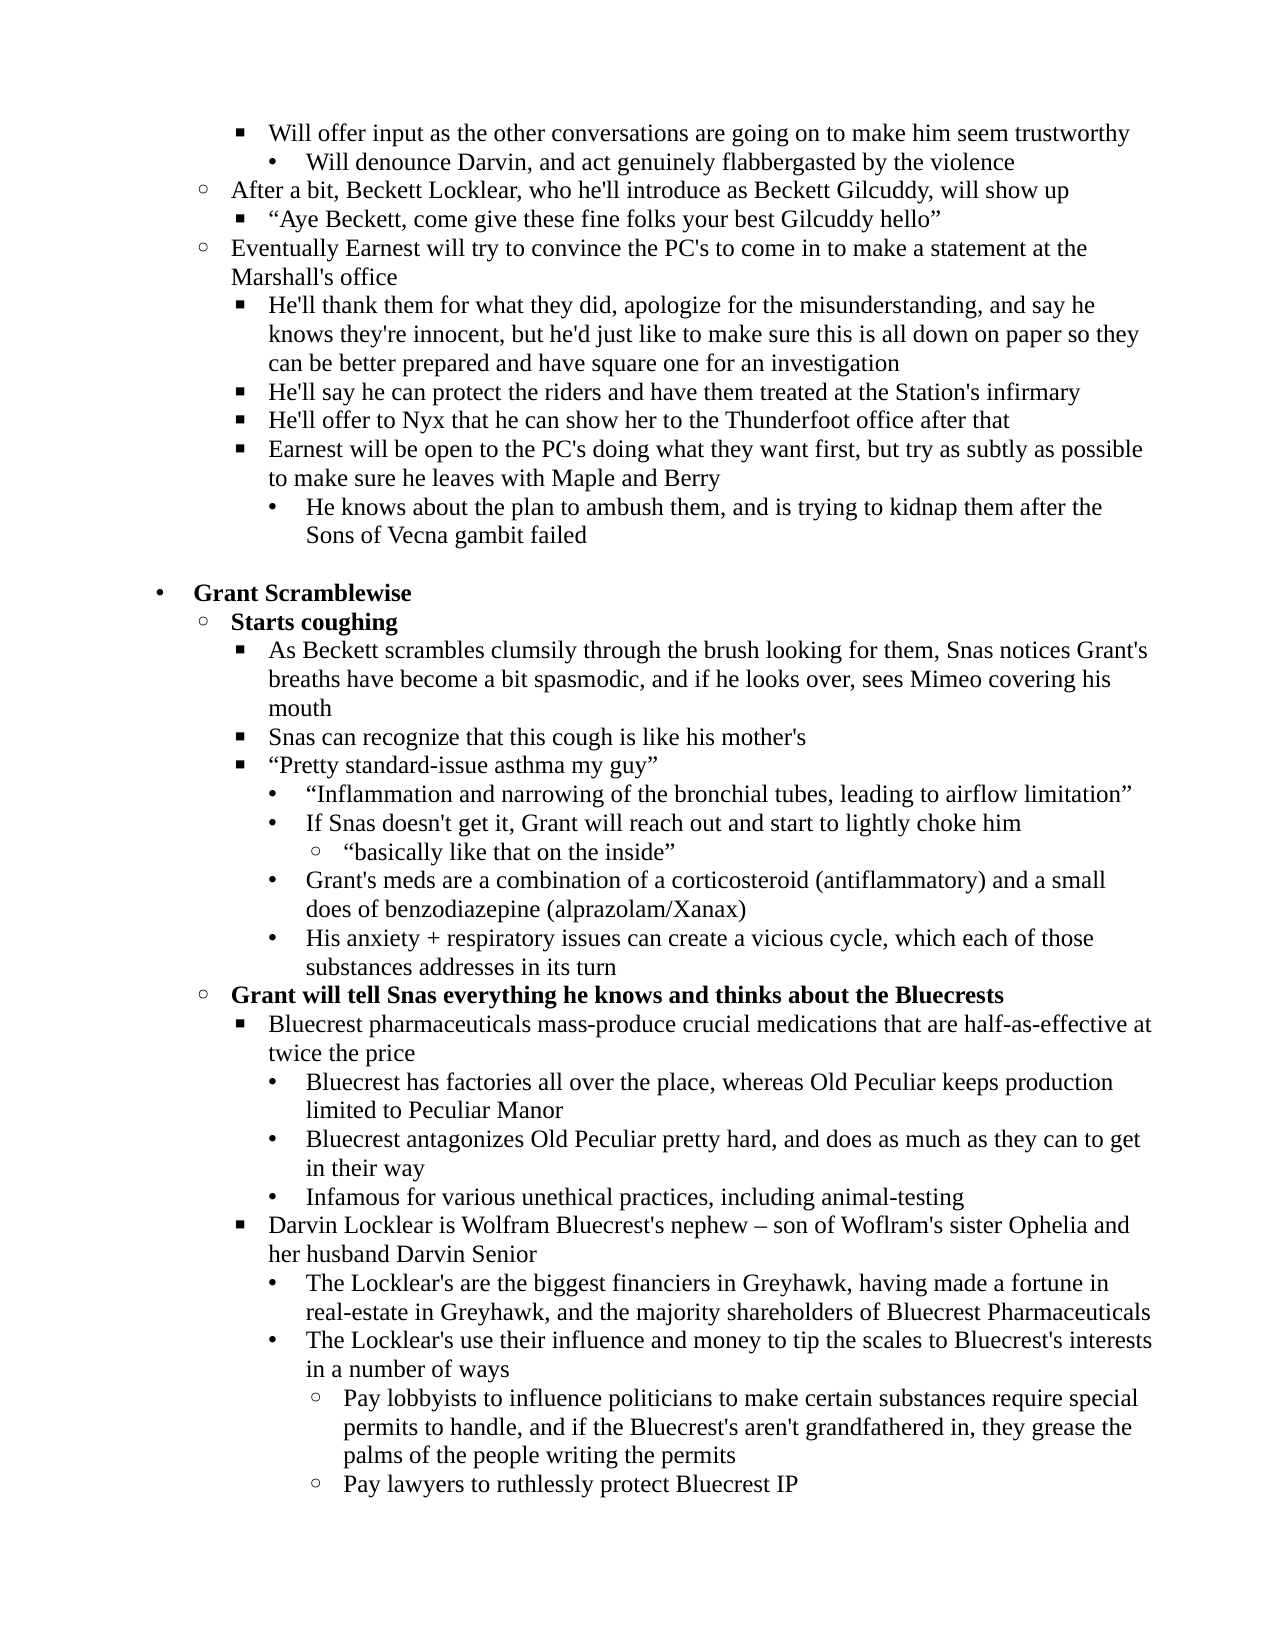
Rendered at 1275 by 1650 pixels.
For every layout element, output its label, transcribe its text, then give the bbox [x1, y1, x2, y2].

list Bluecrest antagonizes Old Peculiar pretty hard, and does as much as they can to get in their way [268, 1124, 1157, 1182]
list Snas can recognize that this cough is like his mother's [231, 722, 1157, 751]
list Darvin Locklear is Wolfram Bluecrest's nephew – son of Woflram's sister Ophelia and her husband Darvin Senior [231, 1211, 1157, 1268]
list After a bit, Beckett Locklear, who he'll introduce as Beckett Gilcuddy, will show up [193, 176, 1157, 204]
list If Snas doesn't get it, Grant will reach out and start to lightly choke him [268, 808, 1157, 837]
list Grant will tell Snas everything he knows and thinks about the Bluecrests [193, 981, 1157, 1009]
list Bluecrest pharmaceuticals mass-produce crucial medications that are half-as-effective at twice the price [231, 1009, 1157, 1067]
list Eventually Earnest will try to convince the PC's to come in to make a statement at the Marshall's office [193, 233, 1157, 291]
list He'll offer to Nyx that he can show her to the Thunderfoot office after that [231, 406, 1157, 434]
list The Locklear's are the biggest financiers in Greyhawk, having made a fortune in real-estate in Greyhawk, and the majority shareholders of Bluecrest Pharmaceuticals [268, 1268, 1157, 1326]
list Starts coughing [193, 607, 1157, 636]
list “Pretty standard-issue asthma my guy” [231, 751, 1157, 779]
list Bluecrest has factories all over the place, whereas Old Peculiar keeps production limited to Peculiar Manor [268, 1067, 1157, 1124]
list Earnest will be open to the PC's doing what they want first, but try as subtly as possible to make sure he leaves with Maple and Berry [231, 434, 1157, 492]
list “Inflammation and narrowing of the bronchial tubes, leading to airflow limitation” [268, 779, 1157, 808]
list Pay lawyers to ruthlessly protect Bluecrest IP [306, 1469, 1157, 1498]
list Grant Scramblewise [156, 578, 1157, 607]
list Will denounce Darvin, and act genuinely flabbergasted by the violence [268, 147, 1157, 176]
list He'll thank them for what they did, apologize for the misunderstanding, and say he knows they're innocent, but he'd just like to make sure this is all down on paper so they can be better prepared and have square one for an investigation [231, 291, 1157, 377]
list “Aye Beckett, come give these fine folks your best Gilcuddy hello” [231, 204, 1157, 233]
list His anxiety + respiratory issues can create a vicious cycle, which each of those substances addresses in its turn [268, 923, 1157, 981]
list Infamous for various unethical practices, including animal-testing [268, 1182, 1157, 1211]
list Grant's meds are a combination of a corticosteroid (antiflammatory) and a small does of benzodiazepine (alprazolam/Xanax) [268, 866, 1157, 923]
list Pay lobbyists to influence politicians to make certain substances require special permits to handle, and if the Bluecrest's aren't grandfathered in, they grease the palms of the people writing the permits [306, 1383, 1157, 1469]
list He knows about the plan to ambush them, and is trying to kidnap them after the Sons of Vecna gambit failed [268, 492, 1157, 549]
list As Beckett scrambles clumsily through the brush looking for them, Snas notices Grant's breaths have become a bit spasmodic, and if he looks over, sees Mimeo covering his mouth [231, 636, 1157, 722]
list “basically like that on the inside” [306, 837, 1157, 866]
list Will offer input as the other conversations are going on to make him seem trustworthy [231, 118, 1157, 147]
list He'll say he can protect the riders and have them treated at the Station's infirmary [231, 377, 1157, 406]
list The Locklear's use their influence and money to tip the scales to Bluecrest's interests in a number of ways [268, 1326, 1157, 1383]
